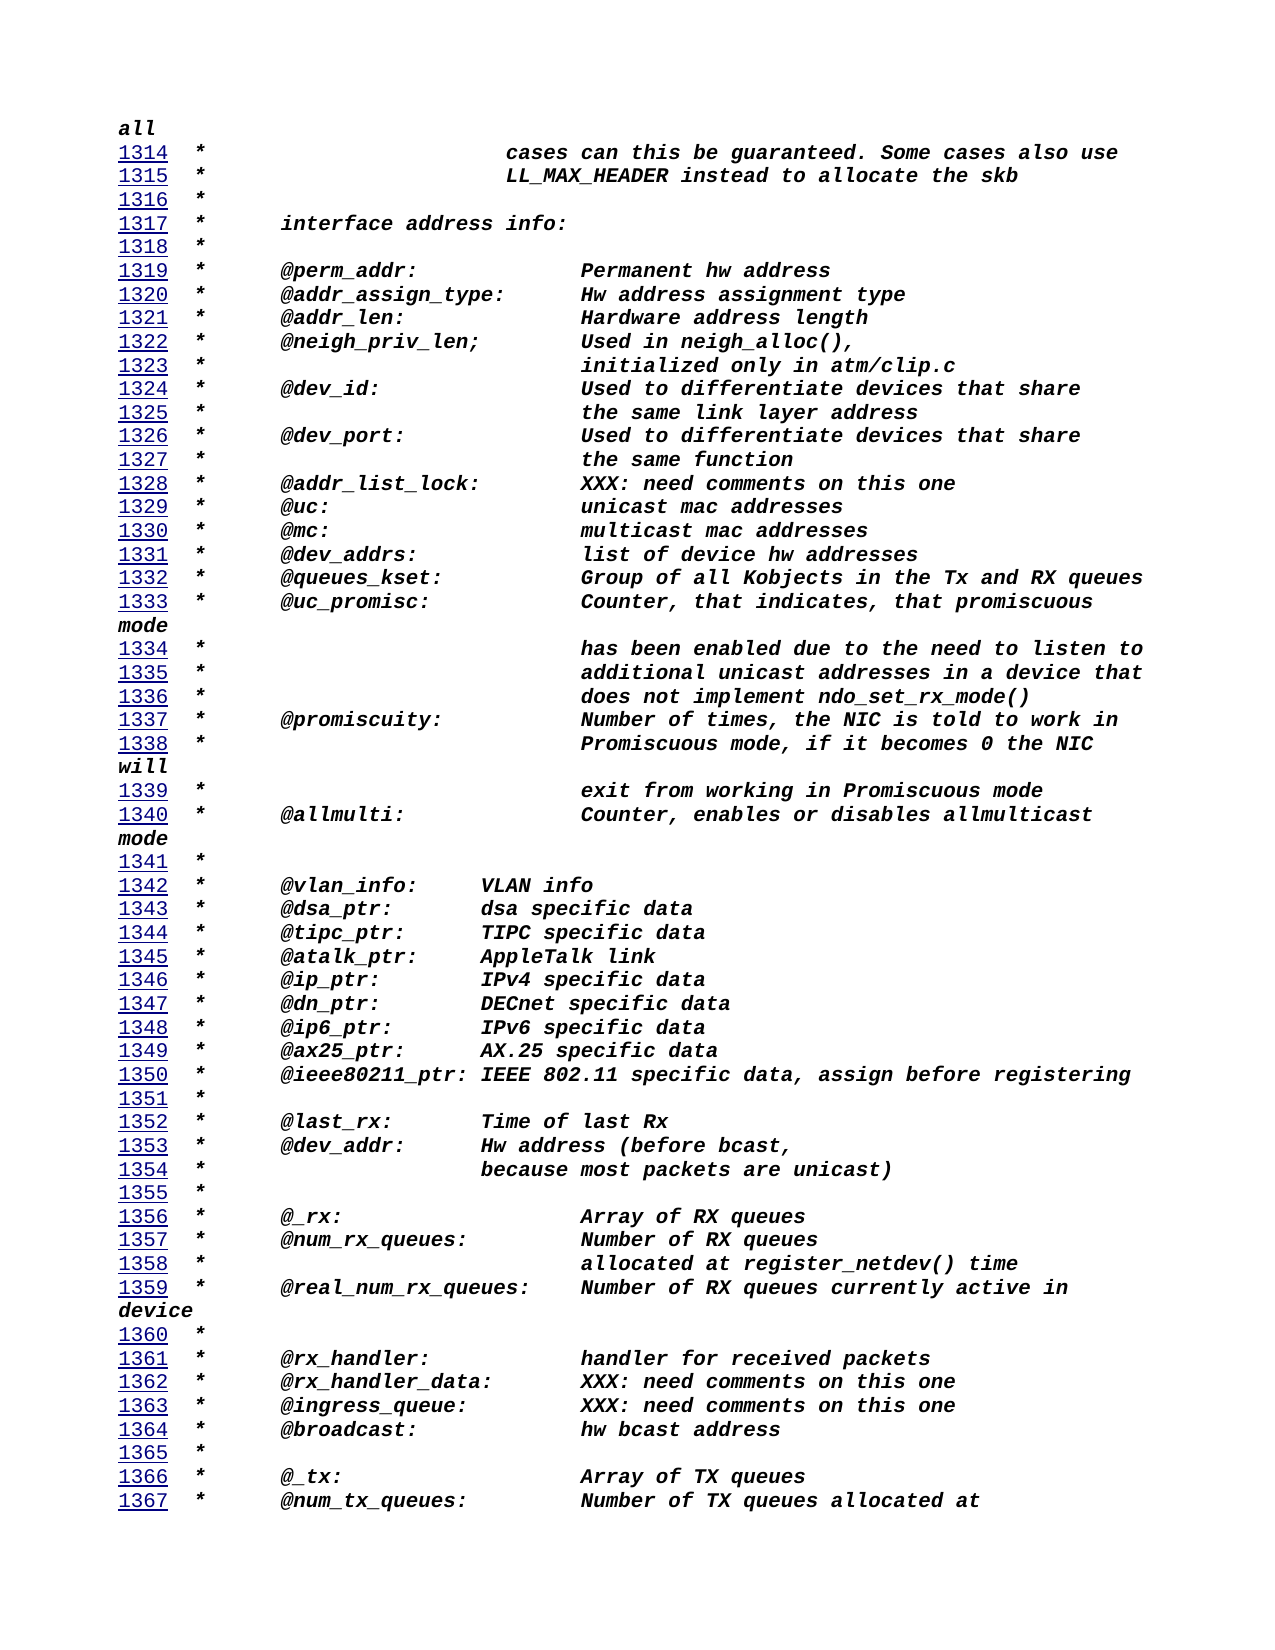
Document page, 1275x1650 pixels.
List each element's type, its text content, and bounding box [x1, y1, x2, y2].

text 1342 * @vlan_info: VLAN info [118, 875, 1157, 898]
text 1331 * @dev_addrs: list of device hw addresses [118, 544, 1157, 567]
text 1343 * @dsa_ptr: dsa specific data [118, 898, 1157, 922]
text 1325 * the same link layer address [118, 402, 1157, 426]
text 1341 * [118, 851, 1157, 875]
text 1362 * @rx_handler_data: XXX: need comments on this one [118, 1371, 1157, 1395]
text 1323 * initialized only in atm/clip.c [118, 354, 1157, 378]
text 1321 * @addr_len: Hardware address length [118, 307, 1157, 331]
text 1359 * @real_num_rx_queues: Number of RX queues currently active in device [118, 1277, 1157, 1324]
text 1326 * @dev_port: Used to differentiate devices that share [118, 426, 1157, 449]
text 1340 * @allmulti: Counter, enables or disables allmulticast mode [118, 804, 1157, 851]
text 1348 * @ip6_ptr: IPv6 specific data [118, 1017, 1157, 1040]
text 1336 * does not implement ndo_set_rx_mode() [118, 686, 1157, 709]
text 1316 * [118, 189, 1157, 213]
text 1328 * @addr_list_lock: XXX: need comments on this one [118, 473, 1157, 496]
text 1352 * @last_rx: Time of last Rx [118, 1111, 1157, 1135]
text 1324 * @dev_id: Used to differentiate devices that share [118, 378, 1157, 402]
text 1363 * @ingress_queue: XXX: need comments on this one [118, 1395, 1157, 1419]
text 1314 * cases can this be guaranteed. Some cases also use [118, 142, 1157, 165]
text 1327 * the same function [118, 449, 1157, 473]
text 1338 * Promiscuous mode, if it becomes 0 the NIC will [118, 733, 1157, 780]
text 1346 * @ip_ptr: IPv4 specific data [118, 969, 1157, 993]
text 1358 * allocated at register_netdev() time [118, 1253, 1157, 1277]
text 1318 * [118, 236, 1157, 260]
text 1344 * @tipc_ptr: TIPC specific data [118, 922, 1157, 946]
text 1367 * @num_tx_queues: Number of TX queues allocated at [118, 1489, 1157, 1513]
text 1357 * @num_rx_queues: Number of RX queues [118, 1229, 1157, 1253]
text 1319 * @perm_addr: Permanent hw address [118, 260, 1157, 284]
text 1329 * @uc: unicast mac addresses [118, 496, 1157, 520]
text 1335 * additional unicast addresses in a device that [118, 662, 1157, 686]
text 1364 * @broadcast: hw bcast address [118, 1419, 1157, 1442]
text 1353 * @dev_addr: Hw address (before bcast, [118, 1135, 1157, 1158]
text 1333 * @uc_promisc: Counter, that indicates, that promiscuous mode [118, 591, 1157, 638]
text 1334 * has been enabled due to the need to listen to [118, 638, 1157, 662]
text 1366 * @_tx: Array of TX queues [118, 1466, 1157, 1489]
text 1350 * @ieee80211_ptr: IEEE 802.11 specific data, assign before registering [118, 1064, 1157, 1088]
text 1365 * [118, 1442, 1157, 1466]
text 1315 * LL_MAX_HEADER instead to allocate the skb [118, 165, 1157, 189]
text 1330 * @mc: multicast mac addresses [118, 520, 1157, 544]
text 1345 * @atalk_ptr: AppleTalk link [118, 946, 1157, 969]
text 1351 * [118, 1088, 1157, 1111]
text 1339 * exit from working in Promiscuous mode [118, 780, 1157, 804]
text 1349 * @ax25_ptr: AX.25 specific data [118, 1040, 1157, 1064]
text 1317 * interface address info: [118, 213, 1157, 236]
text 1347 * @dn_ptr: DECnet specific data [118, 993, 1157, 1017]
text 1332 * @queues_kset: Group of all Kobjects in the Tx and RX queues [118, 567, 1157, 591]
text 1356 * @_rx: Array of RX queues [118, 1206, 1157, 1229]
text all [118, 118, 1157, 142]
text 1355 * [118, 1182, 1157, 1206]
text 1322 * @neigh_priv_len; Used in neigh_alloc(), [118, 331, 1157, 354]
text 1360 * [118, 1324, 1157, 1348]
text 1354 * because most packets are unicast) [118, 1158, 1157, 1182]
text 1320 * @addr_assign_type: Hw address assignment type [118, 284, 1157, 307]
text 1337 * @promiscuity: Number of times, the NIC is told to work in [118, 709, 1157, 733]
text 1361 * @rx_handler: handler for received packets [118, 1348, 1157, 1371]
